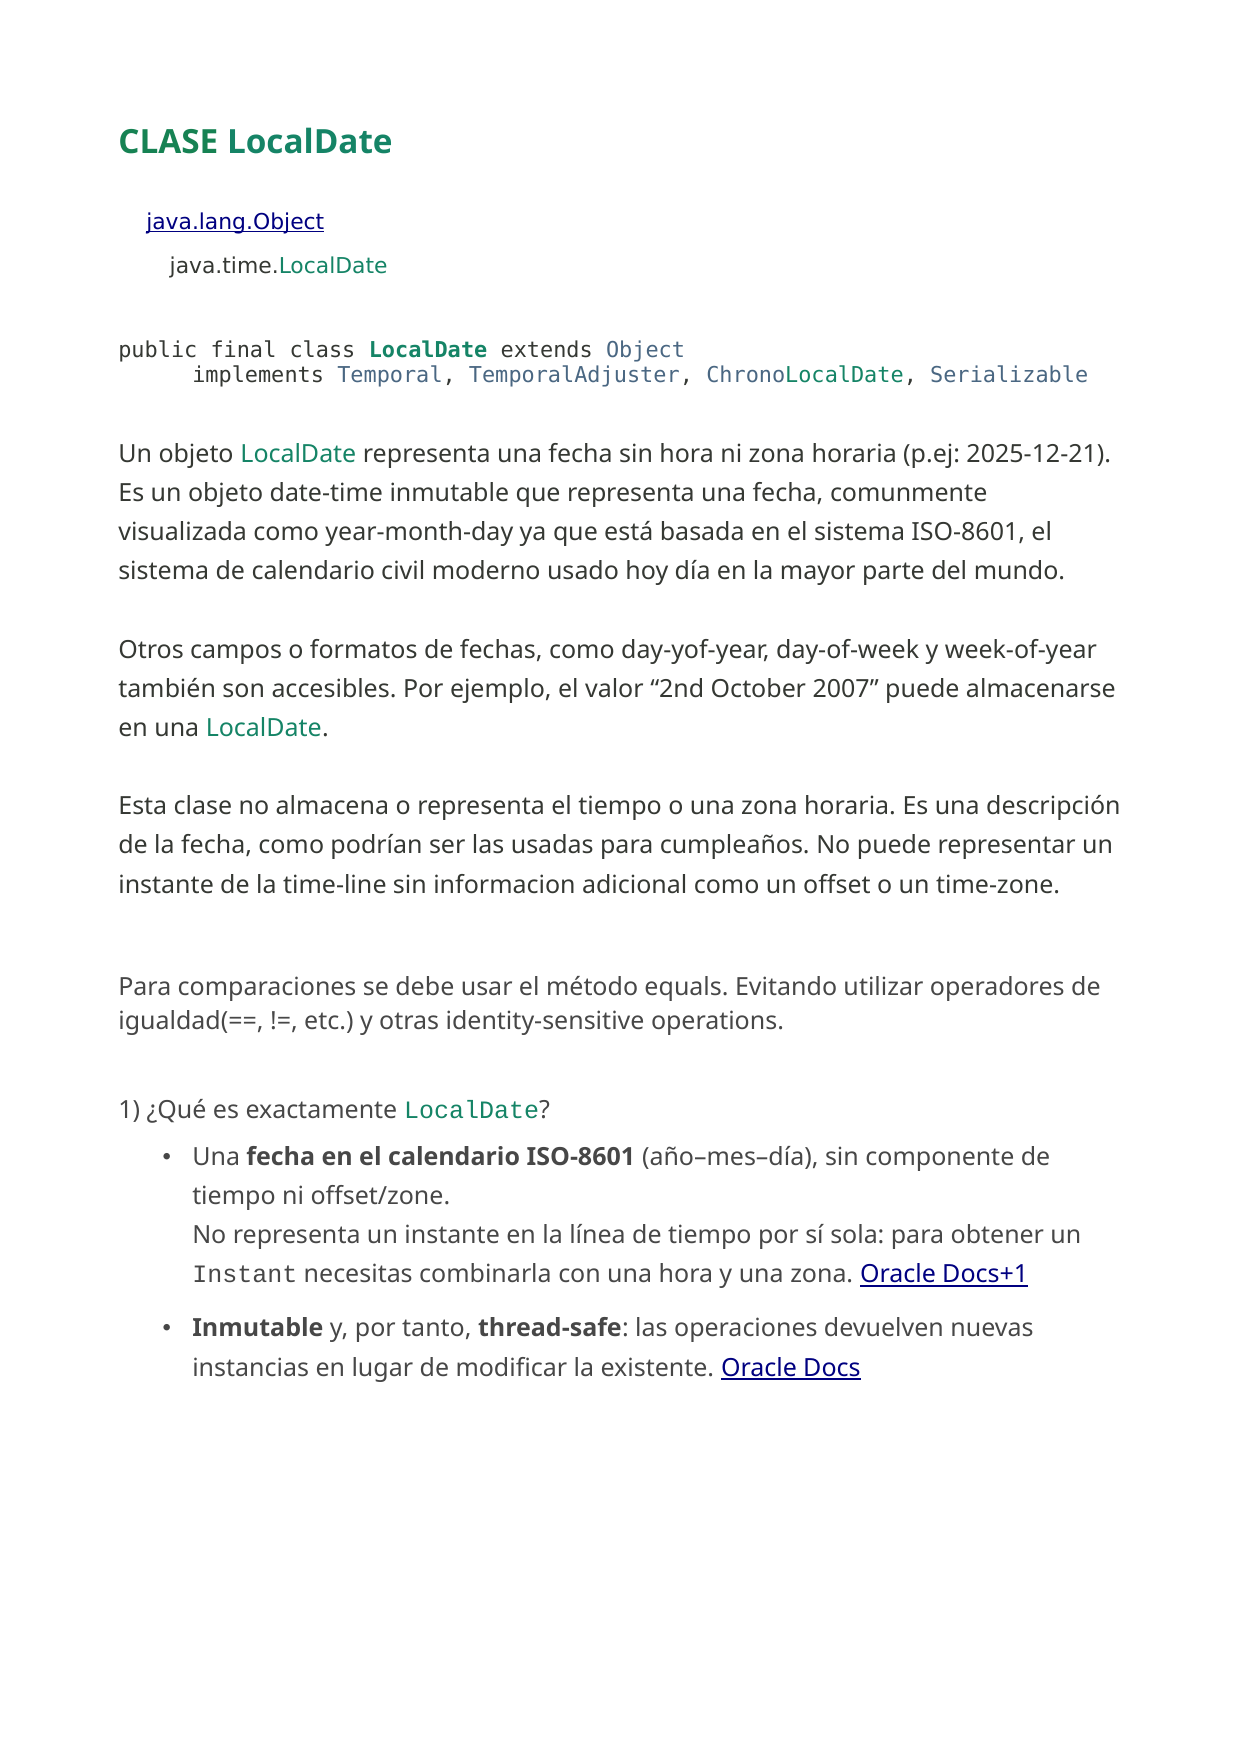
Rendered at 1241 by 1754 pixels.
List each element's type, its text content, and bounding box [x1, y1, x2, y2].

subtitle 1) ¿Qué es exactamente LocalDate? [118, 1092, 1122, 1126]
list java.time.LocalDate [118, 253, 1122, 278]
text public final class LocalDate extends Object [118, 337, 1122, 362]
text Esta clase no almacena o representa el tiempo o una zona horaria. Es una descripción de la fecha, como podrían ser las usadas para cumpleaños. No puede representar un instante de la time-line sin informacion adicional como un offset o un time-zone. [118, 788, 1122, 900]
text Otros campos o formatos de fechas, como day-yof-year, day-of-week y week-of-year también son accesibles. Por ejemplo, el valor “2nd October 2007” puede almacenarse en una LocalDate. [118, 631, 1122, 744]
text java.lang.Object [118, 209, 1122, 234]
text implements Temporal, TemporalAdjuster, ChronoLocalDate, Serializable [118, 362, 1122, 388]
list Inmutable y, por tanto, thread-safe: las operaciones devuelven nuevas instancias en lugar de modificar la existente. Oracle Docs [162, 1310, 1122, 1383]
text Para comparaciones se debe usar el método equals. Evitando utilizar operadores de igualdad(==, !=, etc.) y otras identity-sensitive operations. [118, 969, 1122, 1037]
text CLASE LocalDate [118, 118, 1122, 163]
text Un objeto LocalDate representa una fecha sin hora ni zona horaria (p.ej: 2025-12-21). Es un objeto date-time inmutable que representa una fecha, comunmente visualizada como year-month-day ya que está basada en el sistema ISO-8601, el sistema de calendario civil moderno usado hoy día en la mayor parte del mundo. [118, 436, 1122, 587]
list Una fecha en el calendario ISO-8601 (año–mes–día), sin componente de tiempo ni offset/zone. No representa un instante en la línea de tiempo por sí sola: para obtener un Instant necesitas combinarla con una hora y una zona. Oracle Docs+1 [162, 1139, 1122, 1290]
